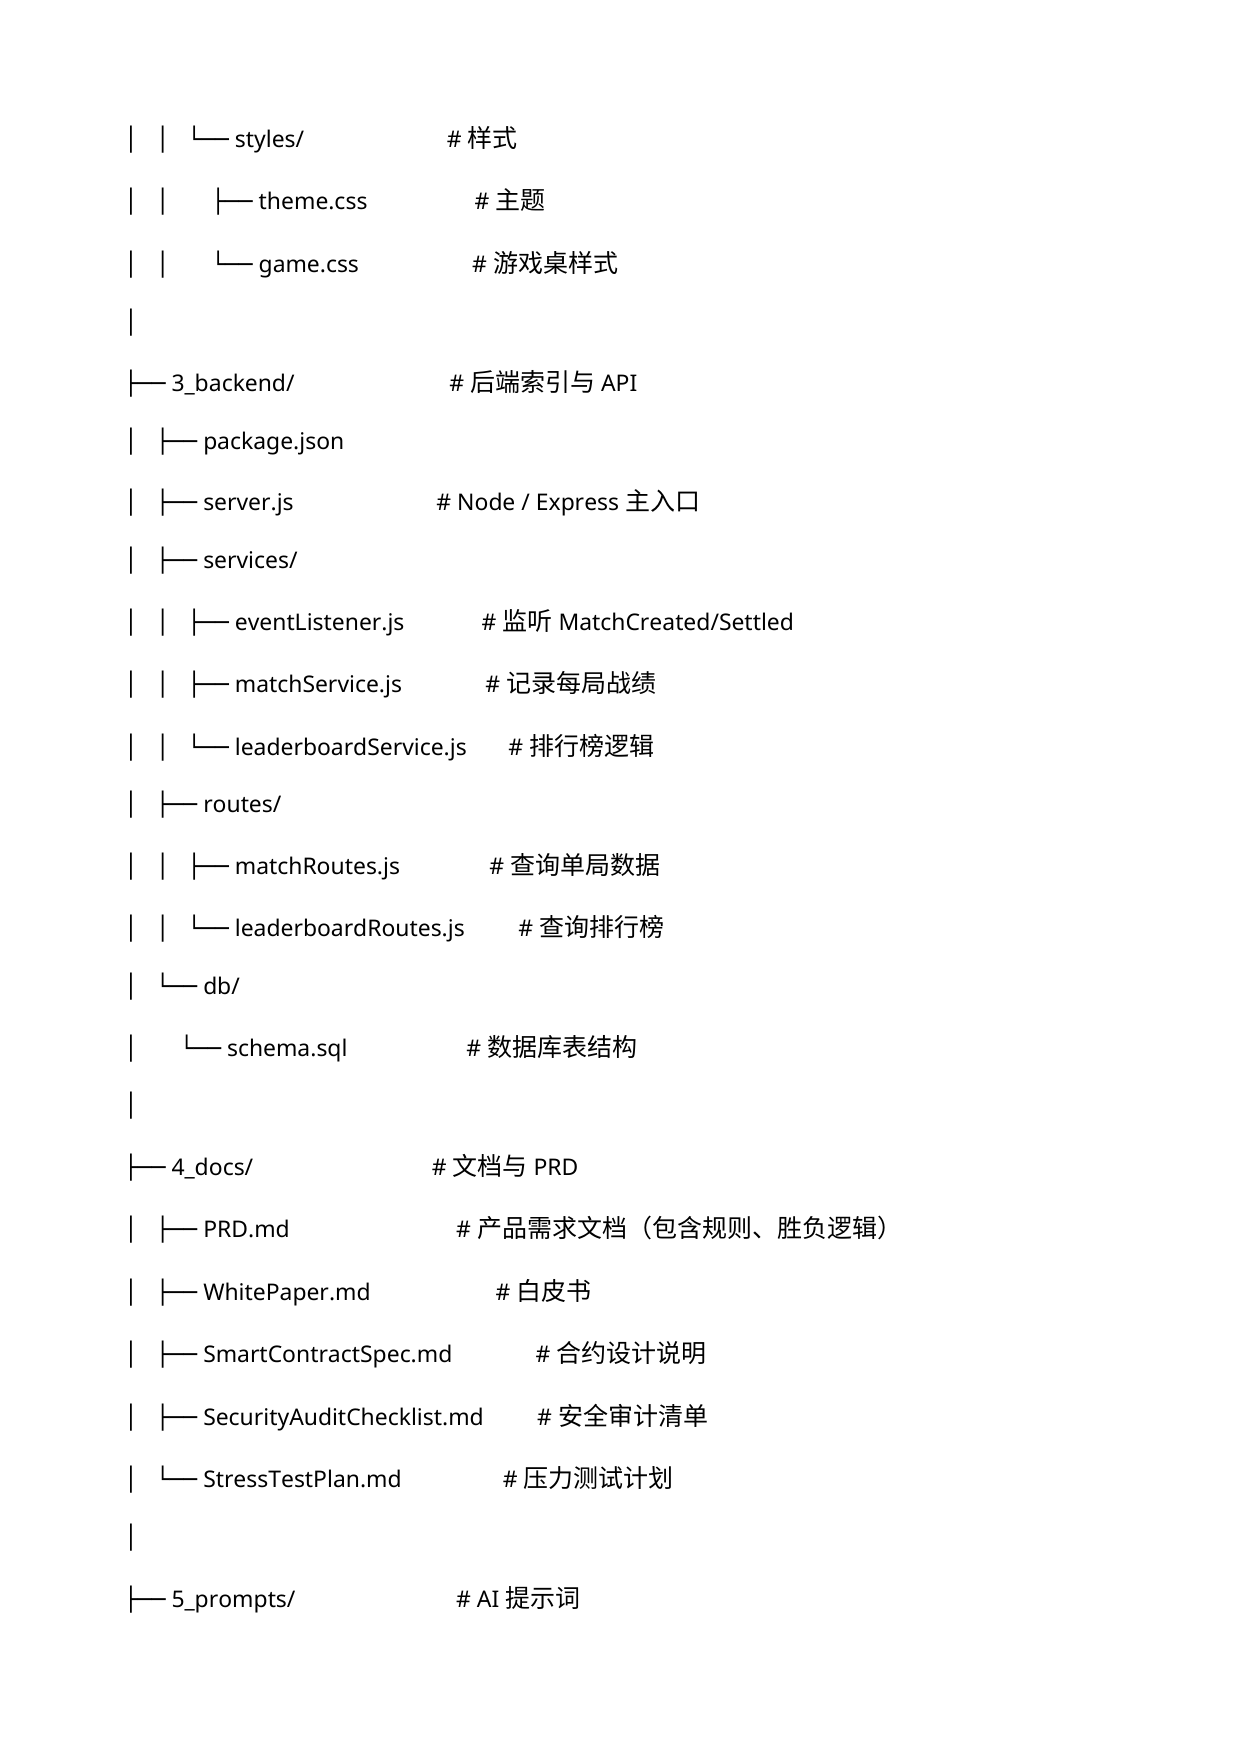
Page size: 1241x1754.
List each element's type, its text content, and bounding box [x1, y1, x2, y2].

text │ │ ├── theme.css # 主题 [118, 181, 1122, 217]
text │ │ └── styles/ # 样式 [118, 118, 1122, 154]
text ├── 5_prompts/ # AI 提示词 [118, 1578, 1122, 1614]
text │ │ └── leaderboardService.js # 排行榜逻辑 [118, 726, 1122, 762]
text │ └── db/ [118, 970, 1122, 1001]
text │ │ ├── eventListener.js # 监听 MatchCreated/Settled [118, 601, 1122, 637]
text │ ├── WhitePaper.md # 白皮书 [118, 1271, 1122, 1307]
text │ │ └── game.css # 游戏桌样式 [118, 243, 1122, 279]
text │ │ └── leaderboardRoutes.js # 查询排行榜 [118, 908, 1122, 944]
text │ └── StressTestPlan.md # 压力测试计划 [118, 1459, 1122, 1495]
text │ ├── PRD.md # 产品需求文档（包含规则、胜负逻辑） [118, 1209, 1122, 1245]
text │ │ ├── matchRoutes.js # 查询单局数据 [118, 845, 1122, 881]
text │ ├── services/ [118, 544, 1122, 575]
text │ ├── SmartContractSpec.md # 合约设计说明 [118, 1334, 1122, 1370]
text ├── 3_backend/ # 后端索引与 API [118, 362, 1122, 399]
text ├── 4_docs/ # 文档与 PRD [118, 1146, 1122, 1182]
text │ [118, 306, 1122, 337]
text │ ├── routes/ [118, 788, 1122, 820]
text │ [118, 1089, 1122, 1121]
text │ [118, 1521, 1122, 1552]
text │ ├── package.json [118, 425, 1122, 456]
text │ └── schema.sql # 数据库表结构 [118, 1027, 1122, 1063]
text │ ├── server.js # Node / Express 主入口 [118, 482, 1122, 518]
text │ ├── SecurityAuditChecklist.md # 安全审计清单 [118, 1396, 1122, 1432]
text │ │ ├── matchService.js # 记录每局战绩 [118, 663, 1122, 700]
